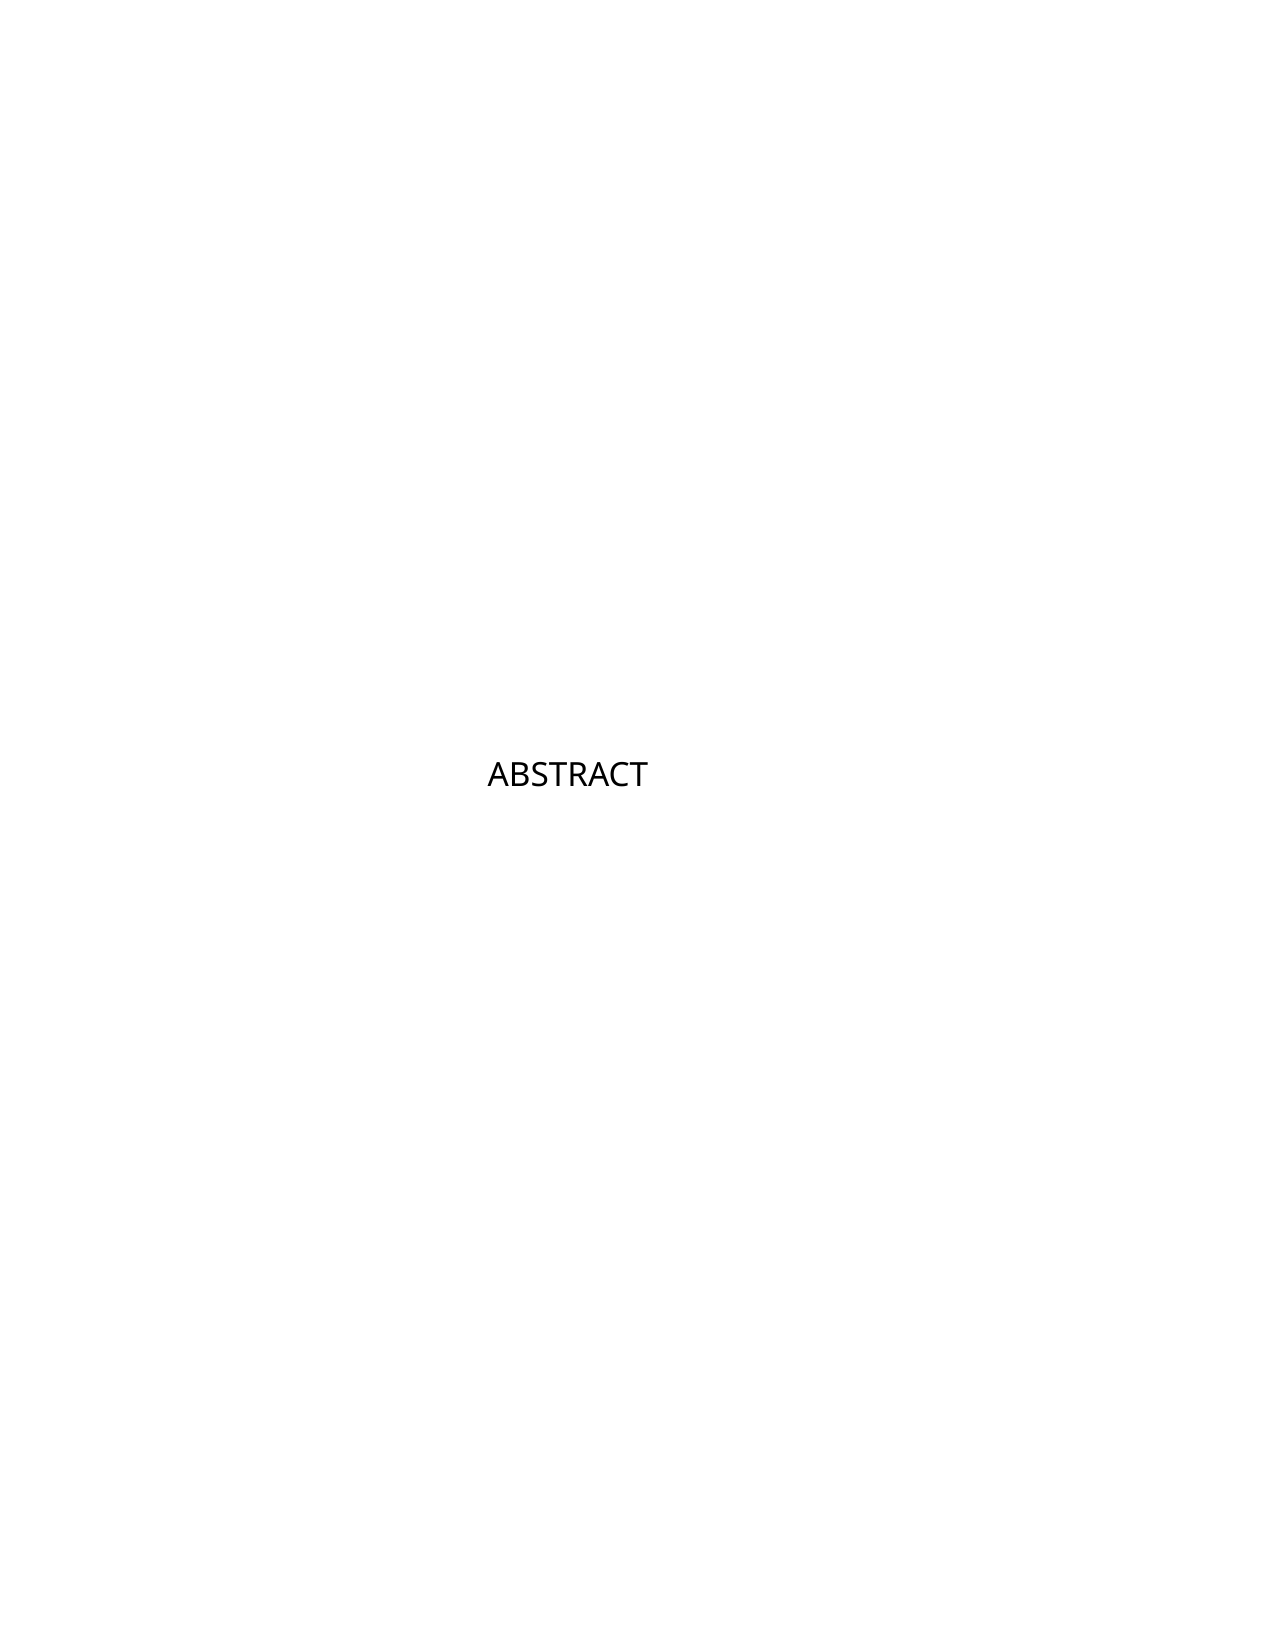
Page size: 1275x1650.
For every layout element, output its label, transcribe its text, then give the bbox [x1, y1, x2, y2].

text ABSTRACT [118, 751, 1157, 796]
